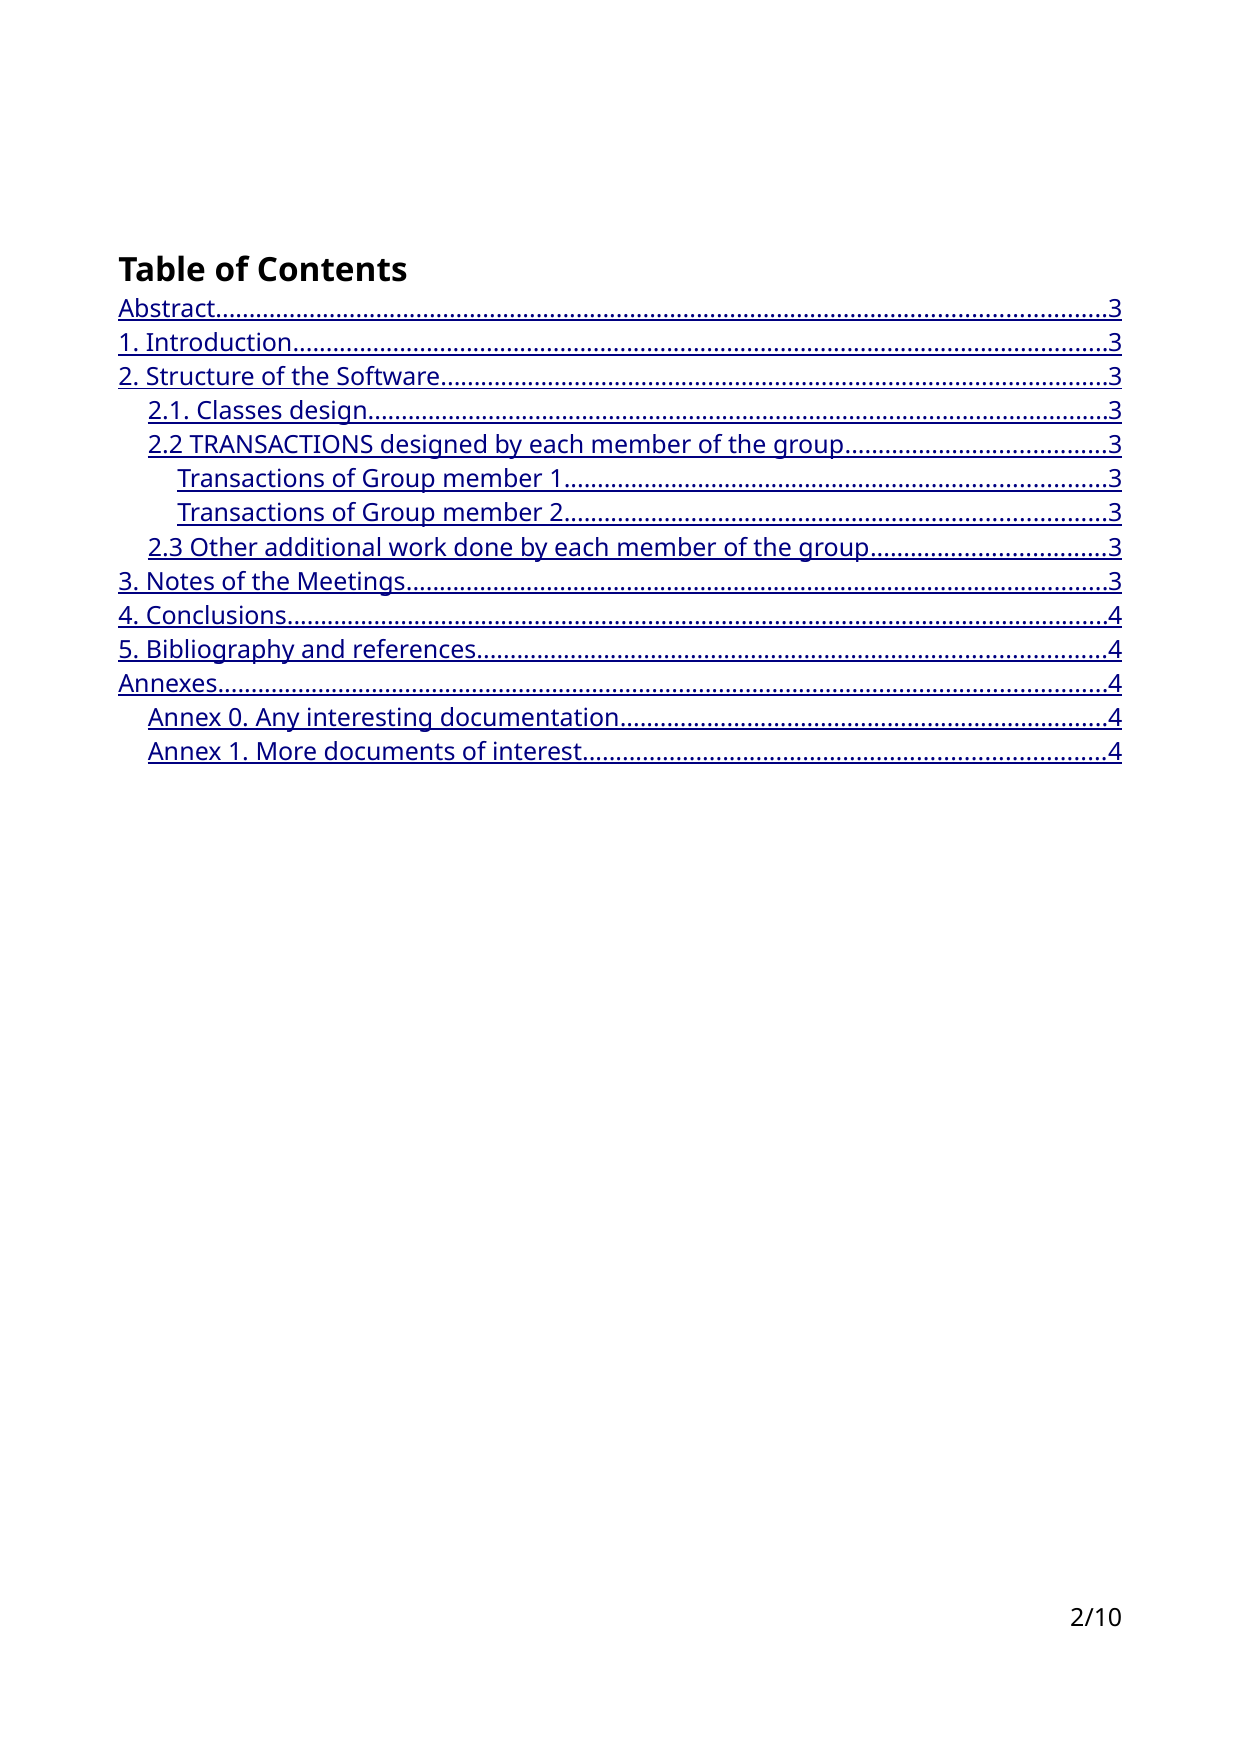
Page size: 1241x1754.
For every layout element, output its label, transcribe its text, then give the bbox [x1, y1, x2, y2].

subtitle Table of Contents [118, 245, 1122, 291]
text 2. Structure of the Software 3 [118, 359, 1122, 388]
text 2.2 TRANSACTIONS designed by each member of the group 3 [148, 427, 1122, 456]
text [118, 389, 1122, 393]
text 1. Introduction 3 [118, 325, 1122, 354]
text [148, 764, 1122, 768]
text 2.3 Other additional work done by each member of the group 3 [148, 529, 1122, 558]
text 2.1. Classes design 3 [148, 393, 1122, 422]
text Transactions of Group member 1 3 [177, 461, 1122, 490]
text 3. Notes of the Meetings 3 [118, 563, 1122, 592]
text 5. Bibliography and references 4 [118, 631, 1122, 660]
text 4. Conclusions 4 [118, 597, 1122, 626]
text Annexes 4 [118, 665, 1122, 694]
text [118, 321, 1122, 325]
text Transactions of Group member 2 3 [177, 495, 1122, 524]
text Annex 1. More documents of interest 4 [148, 733, 1122, 762]
text Abstract 3 [118, 291, 1122, 319]
text Annex 0. Any interesting documentation 4 [148, 699, 1122, 728]
